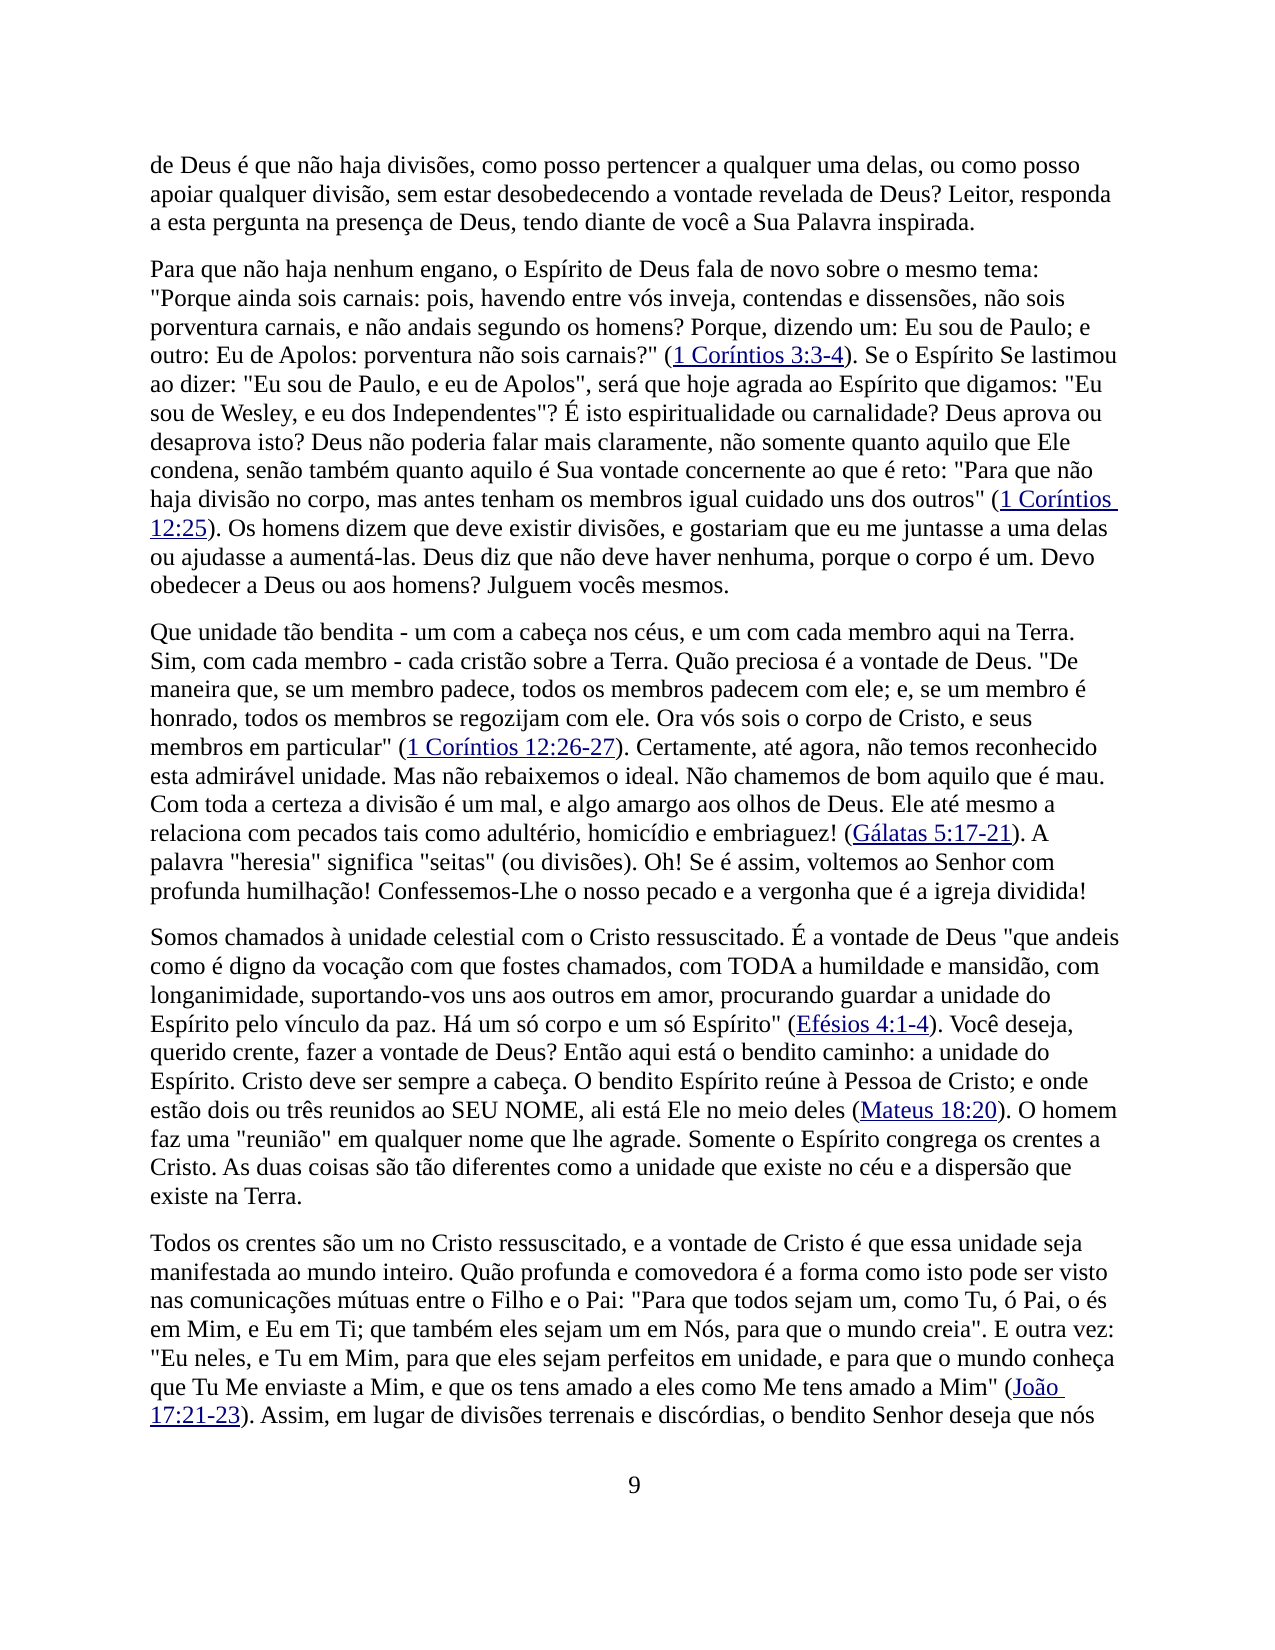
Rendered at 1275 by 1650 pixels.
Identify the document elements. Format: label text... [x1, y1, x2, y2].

text Todos os crentes são um no Cristo ressuscitado, e a vontade de Cristo é que essa unidade seja manifestada ao mundo inteiro. Quão profunda e comovedora é a forma como isto pode ser visto nas comunicações mútuas entre o Filho e o Pai: "Para que todos sejam um, como Tu, ó Pai, o és em Mim, e Eu em Ti; que também eles sejam um em Nós, para que o mundo creia". E outra vez: "Eu neles, e Tu em Mim, para que eles sejam perfeitos em unidade, e para que o mundo conheça que Tu Me enviaste a Mim, e que os tens amado a eles como Me tens amado a Mim" (João 17:21-23). Assim, em lugar de divisões terrenais e discórdias, o bendito Senhor deseja que nós [150, 1228, 1125, 1429]
text Para que não haja nenhum engano, o Espírito de Deus fala de novo sobre o mesmo tema: "Porque ainda sois carnais: pois, havendo entre vós inveja, contendas e dissensões, não sois porventura carnais, e não andais segundo os homens? Porque, dizendo um: Eu sou de Paulo; e outro: Eu de Apolos: porventura não sois carnais?" (1 Coríntios 3:3-4). Se o Espírito Se lastimou ao dizer: "Eu sou de Paulo, e eu de Apolos", será que hoje agrada ao Espírito que digamos: "Eu sou de Wesley, e eu dos Independentes"? É isto espiritualidade ou carnalidade? Deus aprova ou desaprova isto? Deus não poderia falar mais claramente, não somente quanto aquilo que Ele condena, senão também quanto aquilo é Sua vontade concernente ao que é reto: "Para que não haja divisão no corpo, mas antes tenham os membros igual cuidado uns dos outros" (1 Coríntios 12:25). Os homens dizem que deve existir divisões, e gostariam que eu me juntasse a uma delas ou ajudasse a aumentá-las. Deus diz que não deve haver nenhuma, porque o corpo é um. Devo obedecer a Deus ou aos homens? Julguem vocês mesmos. [150, 254, 1125, 599]
text Que unidade tão bendita - um com a cabeça nos céus, e um com cada membro aqui na Terra. Sim, com cada membro - cada cristão sobre a Terra. Quão preciosa é a vontade de Deus. "De maneira que, se um membro padece, todos os membros padecem com ele; e, se um membro é honrado, todos os membros se regozijam com ele. Ora vós sois o corpo de Cristo, e seus membros em particular" (1 Coríntios 12:26-27). Certamente, até agora, não temos reconhecido esta admirável unidade. Mas não rebaixemos o ideal. Não chamemos de bom aquilo que é mau. Com toda a certeza a divisão é um mal, e algo amargo aos olhos de Deus. Ele até mesmo a relaciona com pecados tais como adultério, homicídio e embriaguez! (Gálatas 5:17-21). A palavra "heresia" significa "seitas" (ou divisões). Oh! Se é assim, voltemos ao Senhor com profunda humilhação! Confessemos-Lhe o nosso pecado e a vergonha que é a igreja dividida! [150, 617, 1125, 904]
text Somos chamados à unidade celestial com o Cristo ressuscitado. É a vontade de Deus "que andeis como é digno da vocação com que fostes chamados, com TODA a humildade e mansidão, com longanimidade, suportando-vos uns aos outros em amor, procurando guardar a unidade do Espírito pelo vínculo da paz. Há um só corpo e um só Espírito" (Efésios 4:1-4). Você deseja, querido crente, fazer a vontade de Deus? Então aqui está o bendito caminho: a unidade do Espírito. Cristo deve ser sempre a cabeça. O bendito Espírito reúne à Pessoa de Cristo; e onde estão dois ou três reunidos ao SEU NOME, ali está Ele no meio deles (Mateus 18:20). O homem faz uma "reunião" em qualquer nome que lhe agrade. Somente o Espírito congrega os crentes a Cristo. As duas coisas são tão diferentes como a unidade que existe no céu e a dispersão que existe na Terra. [150, 922, 1125, 1210]
text de Deus é que não haja divisões, como posso pertencer a qualquer uma delas, ou como posso apoiar qualquer divisão, sem estar desobedecendo a vontade revelada de Deus? Leitor, responda a esta pergunta na presença de Deus, tendo diante de você a Sua Palavra inspirada. [150, 150, 1125, 236]
